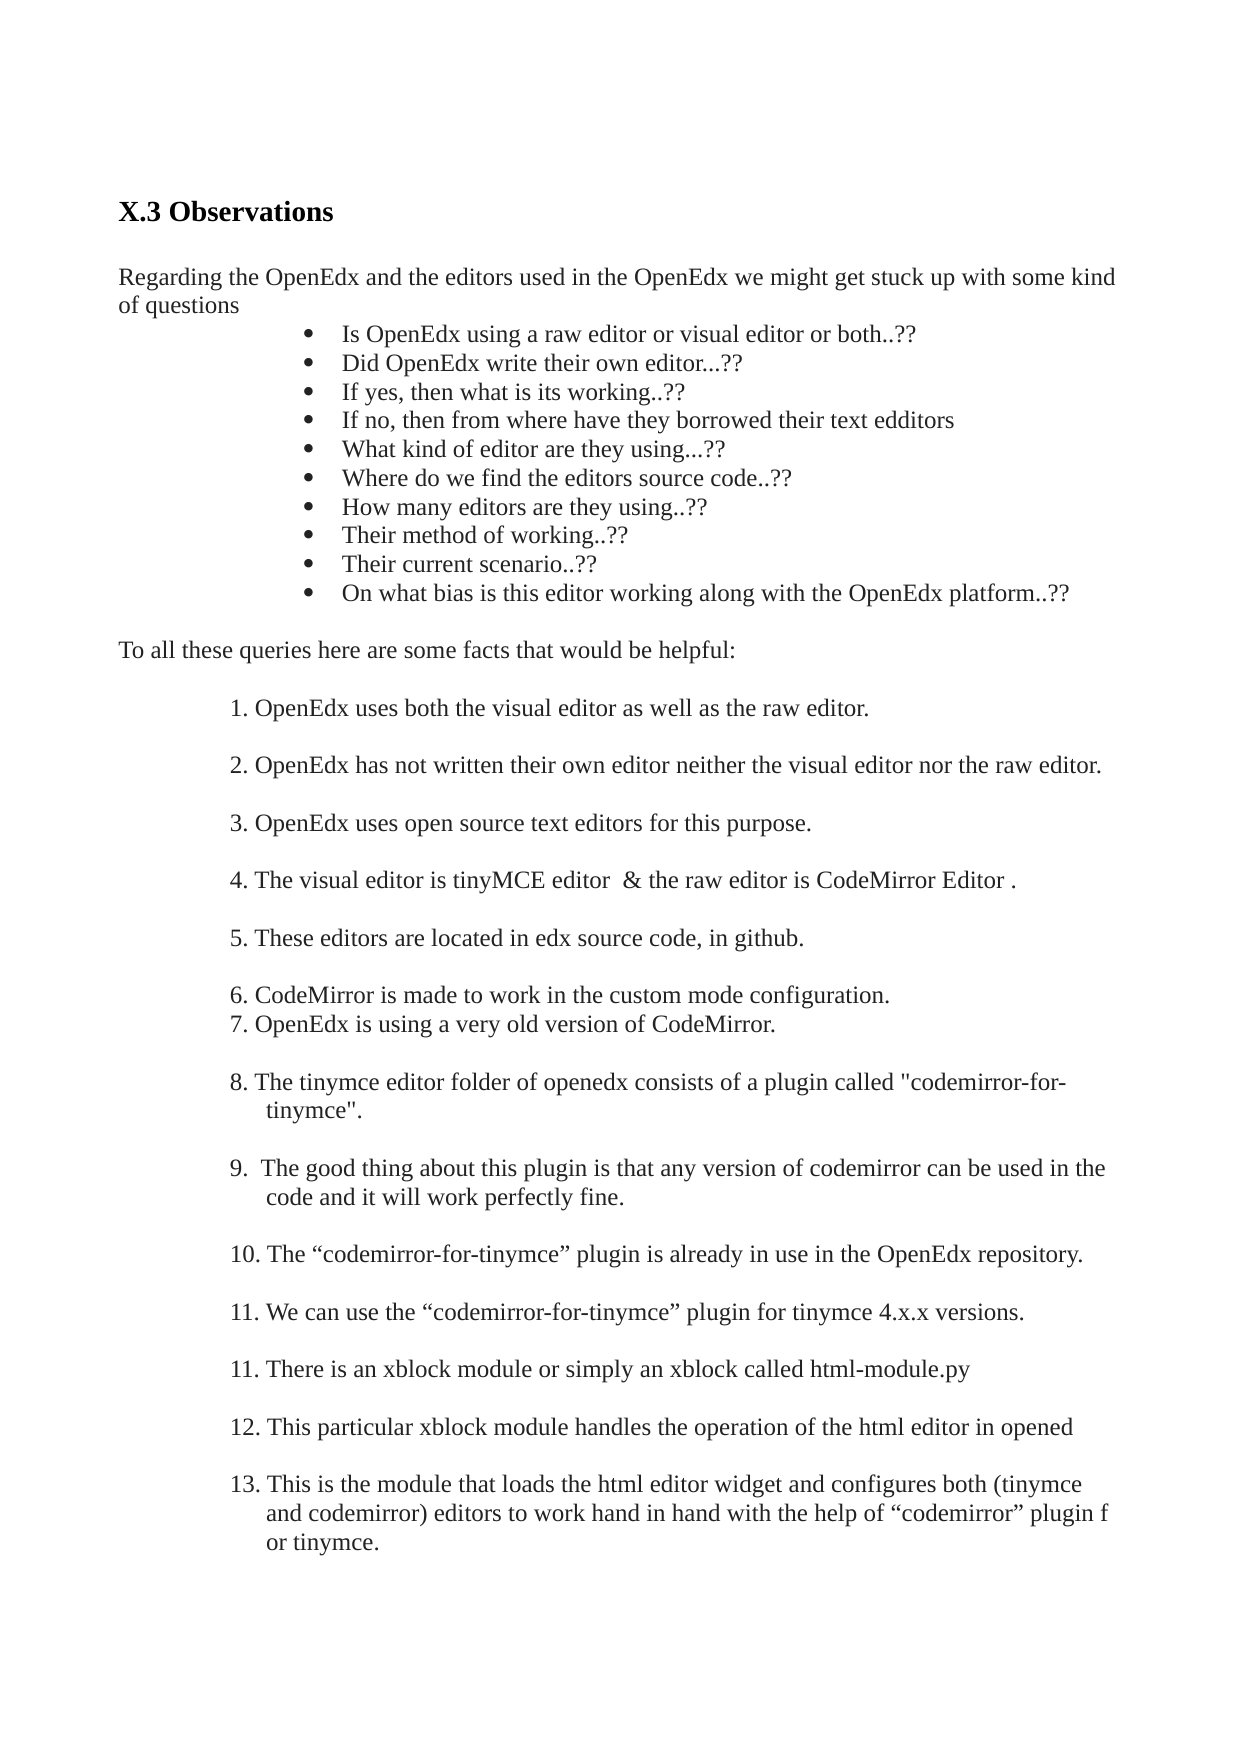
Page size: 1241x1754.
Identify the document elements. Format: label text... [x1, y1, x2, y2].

list 5. These editors are located in edx source code, in github. [192, 923, 1122, 952]
list 6. CodeMirror is made to work in the custom mode configuration. [192, 980, 1122, 1009]
list 11. We can use the “codemirror-for-tinymce” plugin for tinymce 4.x.x versions. [192, 1297, 1122, 1325]
list 1. OpenEdx uses both the visual editor as well as the raw editor. [192, 693, 1122, 722]
list Their current scenario..?? [304, 549, 1122, 578]
list 4. The visual editor is tinyMCE editor & the raw editor is CodeMirror Editor . [192, 865, 1122, 894]
list Is OpenEdx using a raw editor or visual editor or both..?? [304, 319, 1122, 348]
list Did OpenEdx write their own editor...?? [304, 348, 1122, 377]
list If yes, then what is its working..?? [304, 377, 1122, 405]
text To all these queries here are some facts that would be helpful: [118, 635, 1122, 664]
list If no, then from where have they borrowed their text edditors [304, 405, 1122, 434]
list 9. The good thing about this plugin is that any version of codemirror can be used in the code and it will work perfectly fine. [192, 1153, 1122, 1210]
list 13. This is the module that loads the html editor widget and configures both (tinymce and codemirror) editors to work hand in hand with the help of “codemirror” plugin f or tinymce. [192, 1469, 1122, 1555]
list 11. There is an xblock module or simply an xblock called html-module.py [192, 1354, 1122, 1383]
list On what bias is this editor working along with the OpenEdx platform..?? [304, 578, 1122, 607]
list 2. OpenEdx has not written their own editor neither the visual editor nor the raw editor. [192, 750, 1122, 779]
text X.3 Observations [118, 194, 1122, 228]
list 10. The “codemirror-for-tinymce” plugin is already in use in the OpenEdx repository. [192, 1239, 1122, 1268]
list What kind of editor are they using...?? [304, 434, 1122, 463]
list 8. The tinymce editor folder of openedx consists of a plugin called "codemirror-for- tinymce". [192, 1067, 1122, 1124]
text Regarding the OpenEdx and the editors used in the OpenEdx we might get stuck up with some kind of questions [118, 262, 1122, 319]
list Their method of working..?? [304, 520, 1122, 549]
list 7. OpenEdx is using a very old version of CodeMirror. [192, 1009, 1122, 1038]
list 3. OpenEdx uses open source text editors for this purpose. [192, 808, 1122, 837]
list How many editors are they using..?? [304, 492, 1122, 520]
list 12. This particular xblock module handles the operation of the html editor in opened [192, 1412, 1122, 1440]
list Where do we find the editors source code..?? [304, 463, 1122, 492]
